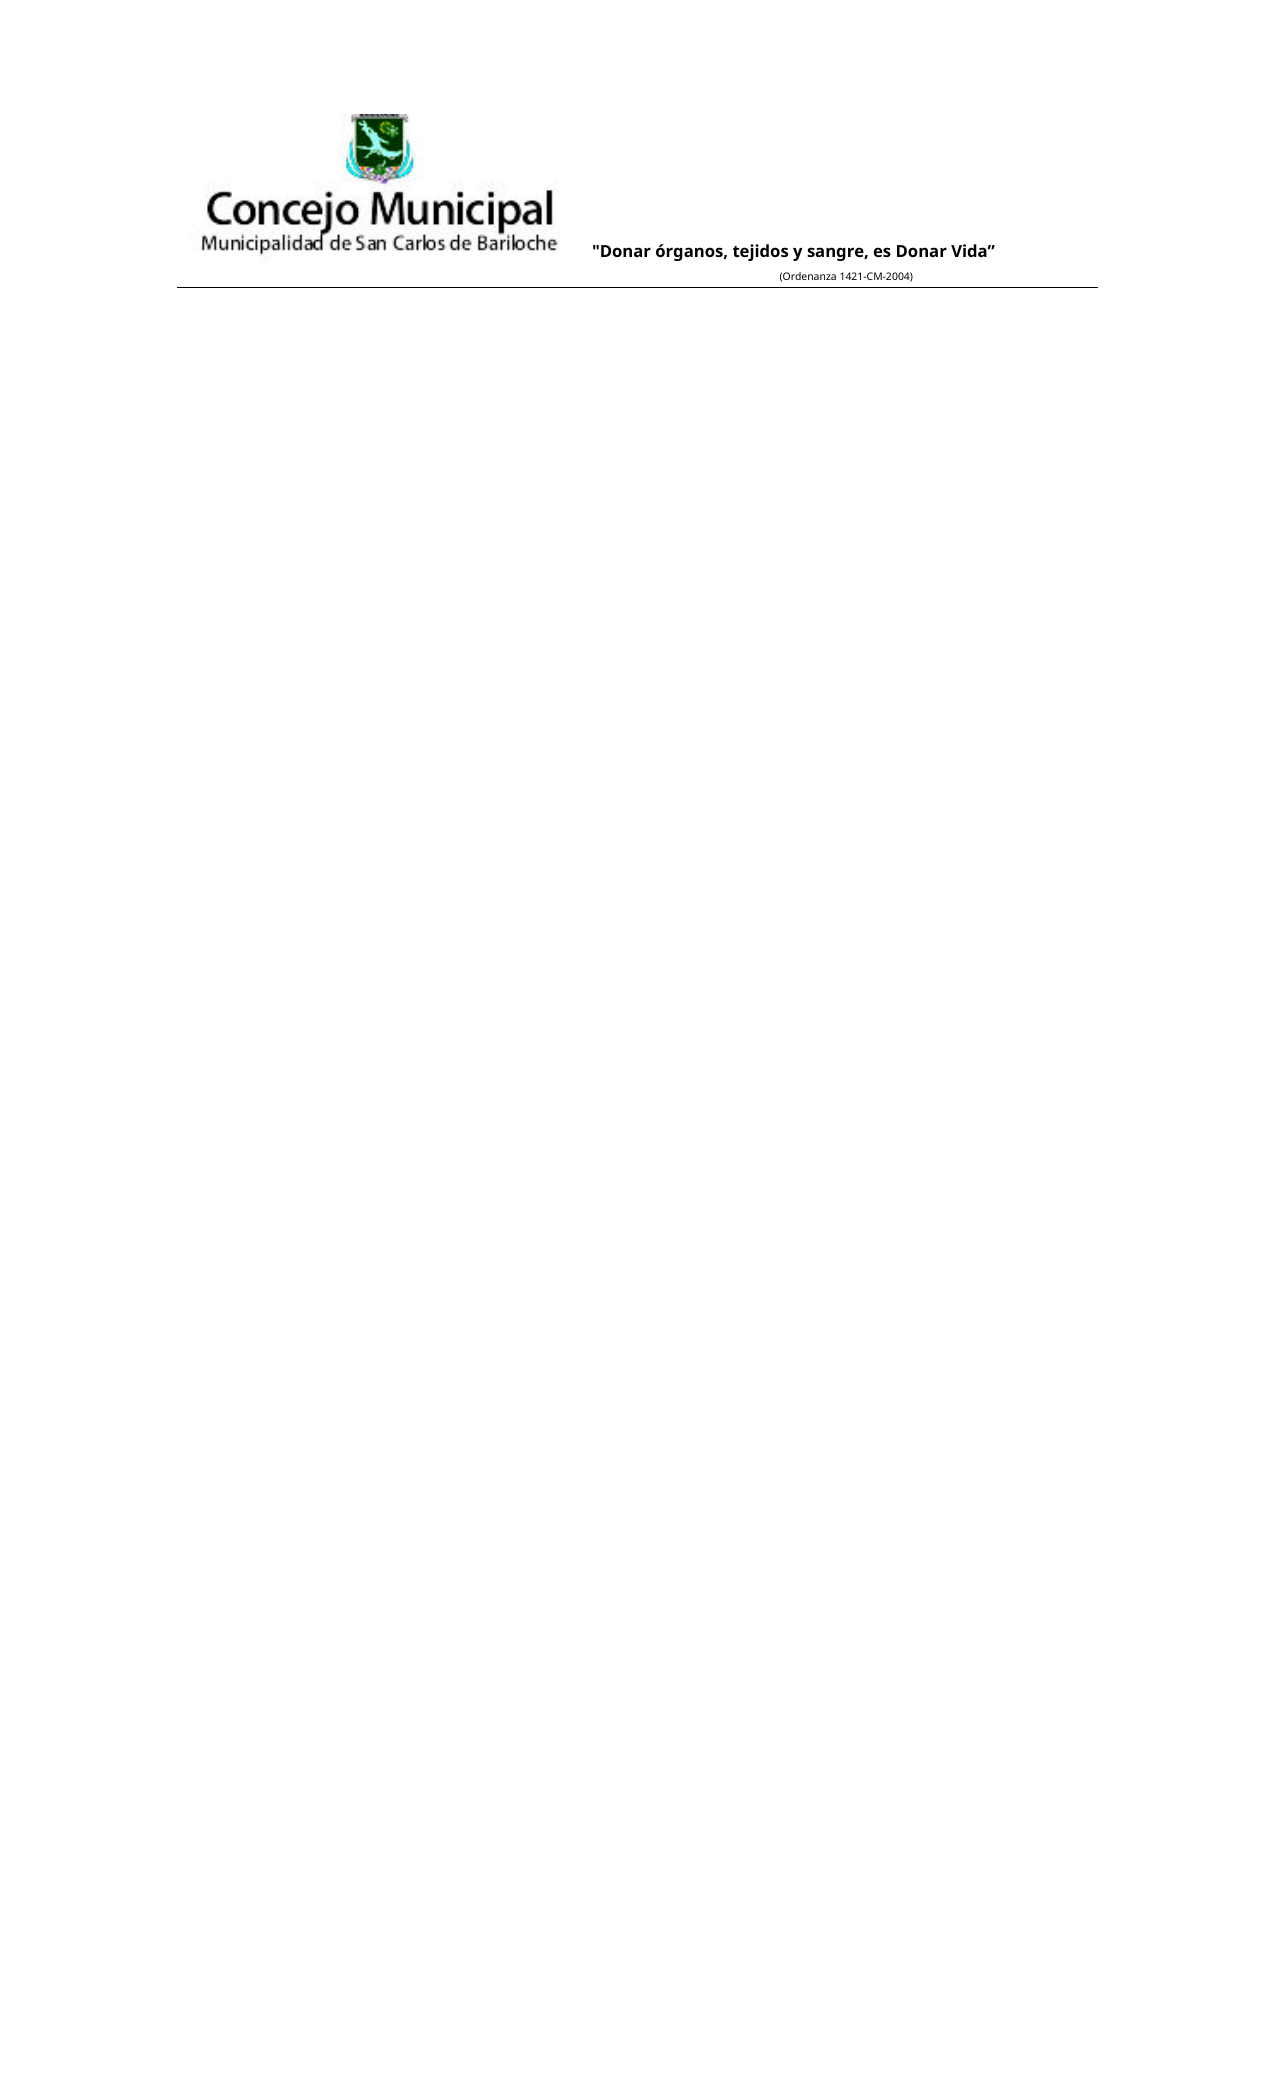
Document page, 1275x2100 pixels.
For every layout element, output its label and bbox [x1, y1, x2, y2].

picture [177, 114, 589, 264]
